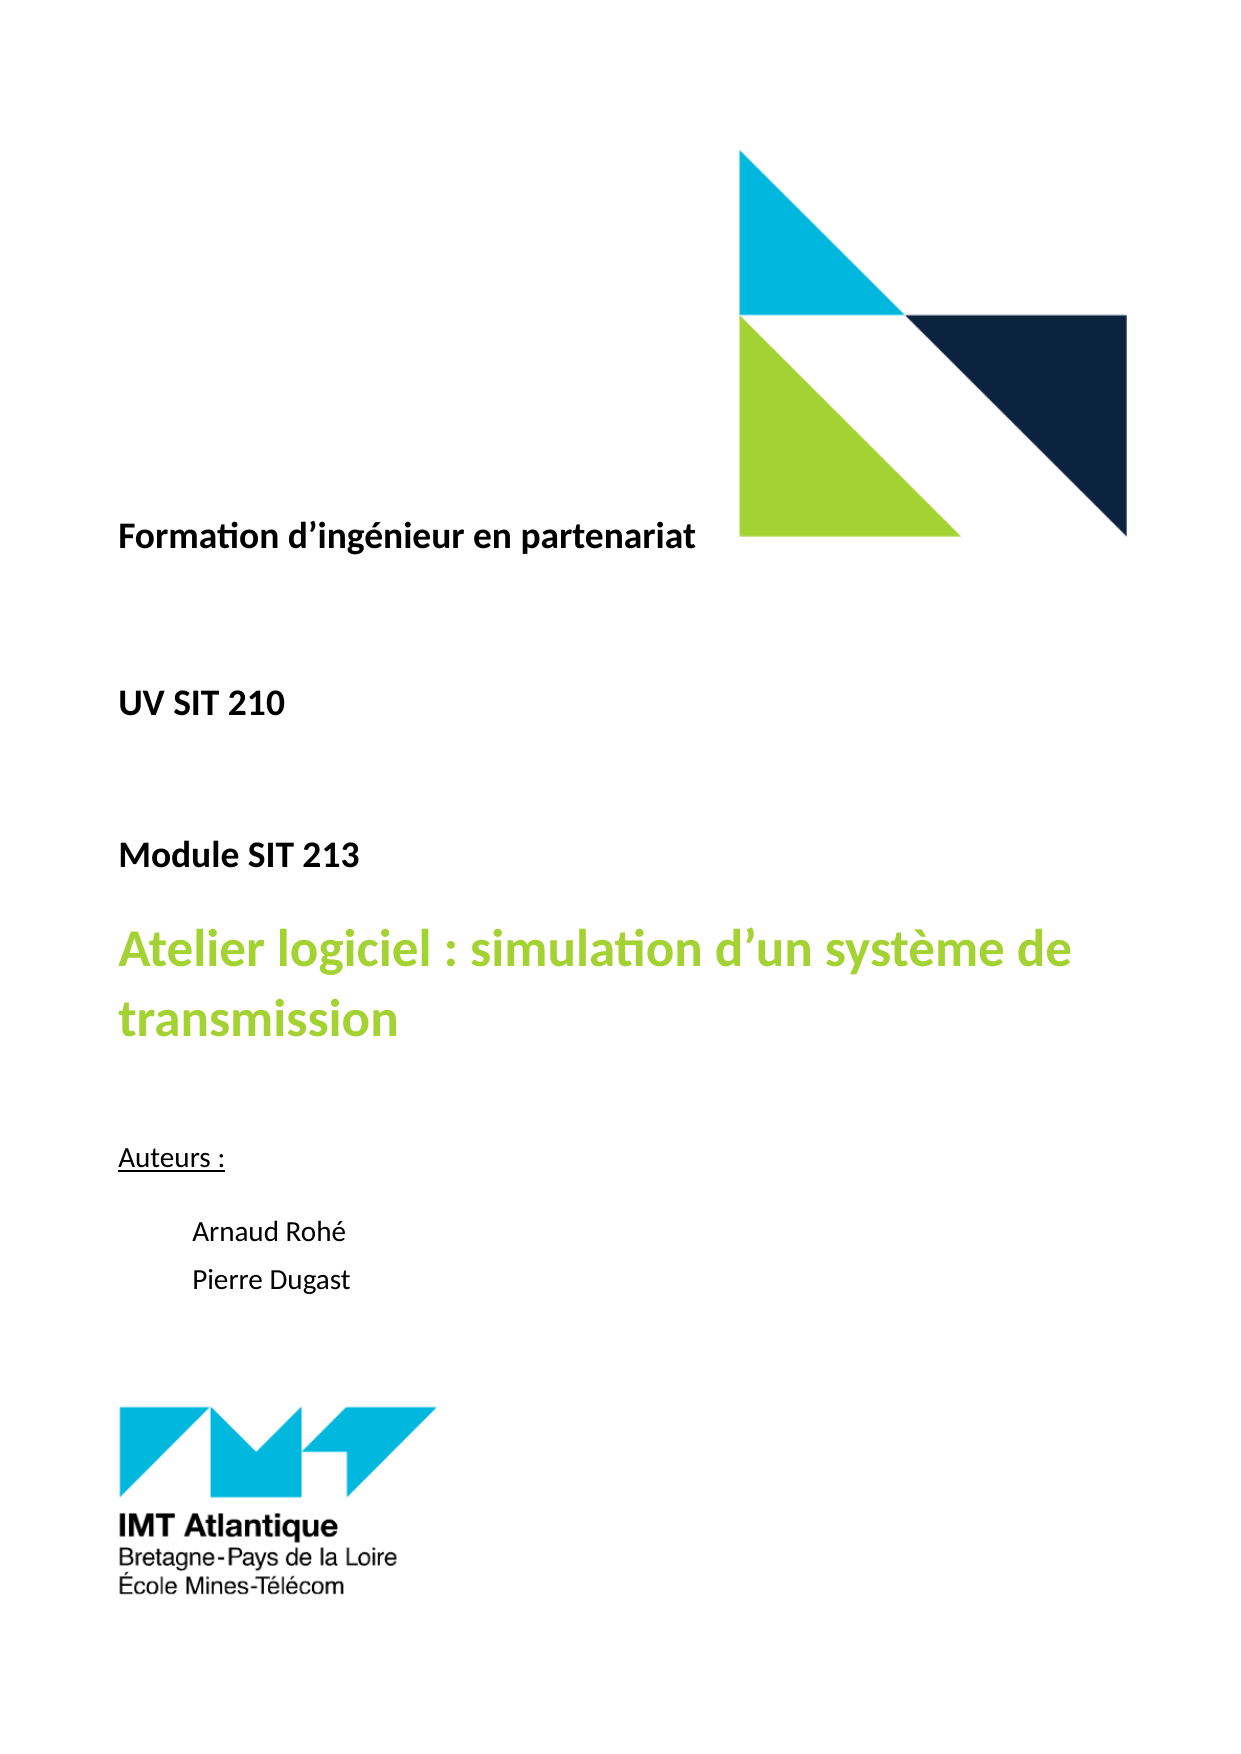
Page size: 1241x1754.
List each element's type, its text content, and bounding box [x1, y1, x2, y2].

subtitle Formation d’ingénieur en partenariat [118, 512, 1122, 558]
picture [719, 120, 1147, 555]
title Atelier logiciel : simulation d’un système de transmission [118, 915, 1122, 1051]
text Pierre Dugast [118, 1261, 1122, 1296]
subtitle Arnaud Rohé [118, 1213, 1122, 1248]
subtitle Auteurs : [118, 1139, 1122, 1175]
picture [104, 1393, 451, 1612]
subtitle Module SIT 213 [118, 831, 1122, 877]
subtitle UV SIT 210 [118, 678, 1122, 724]
